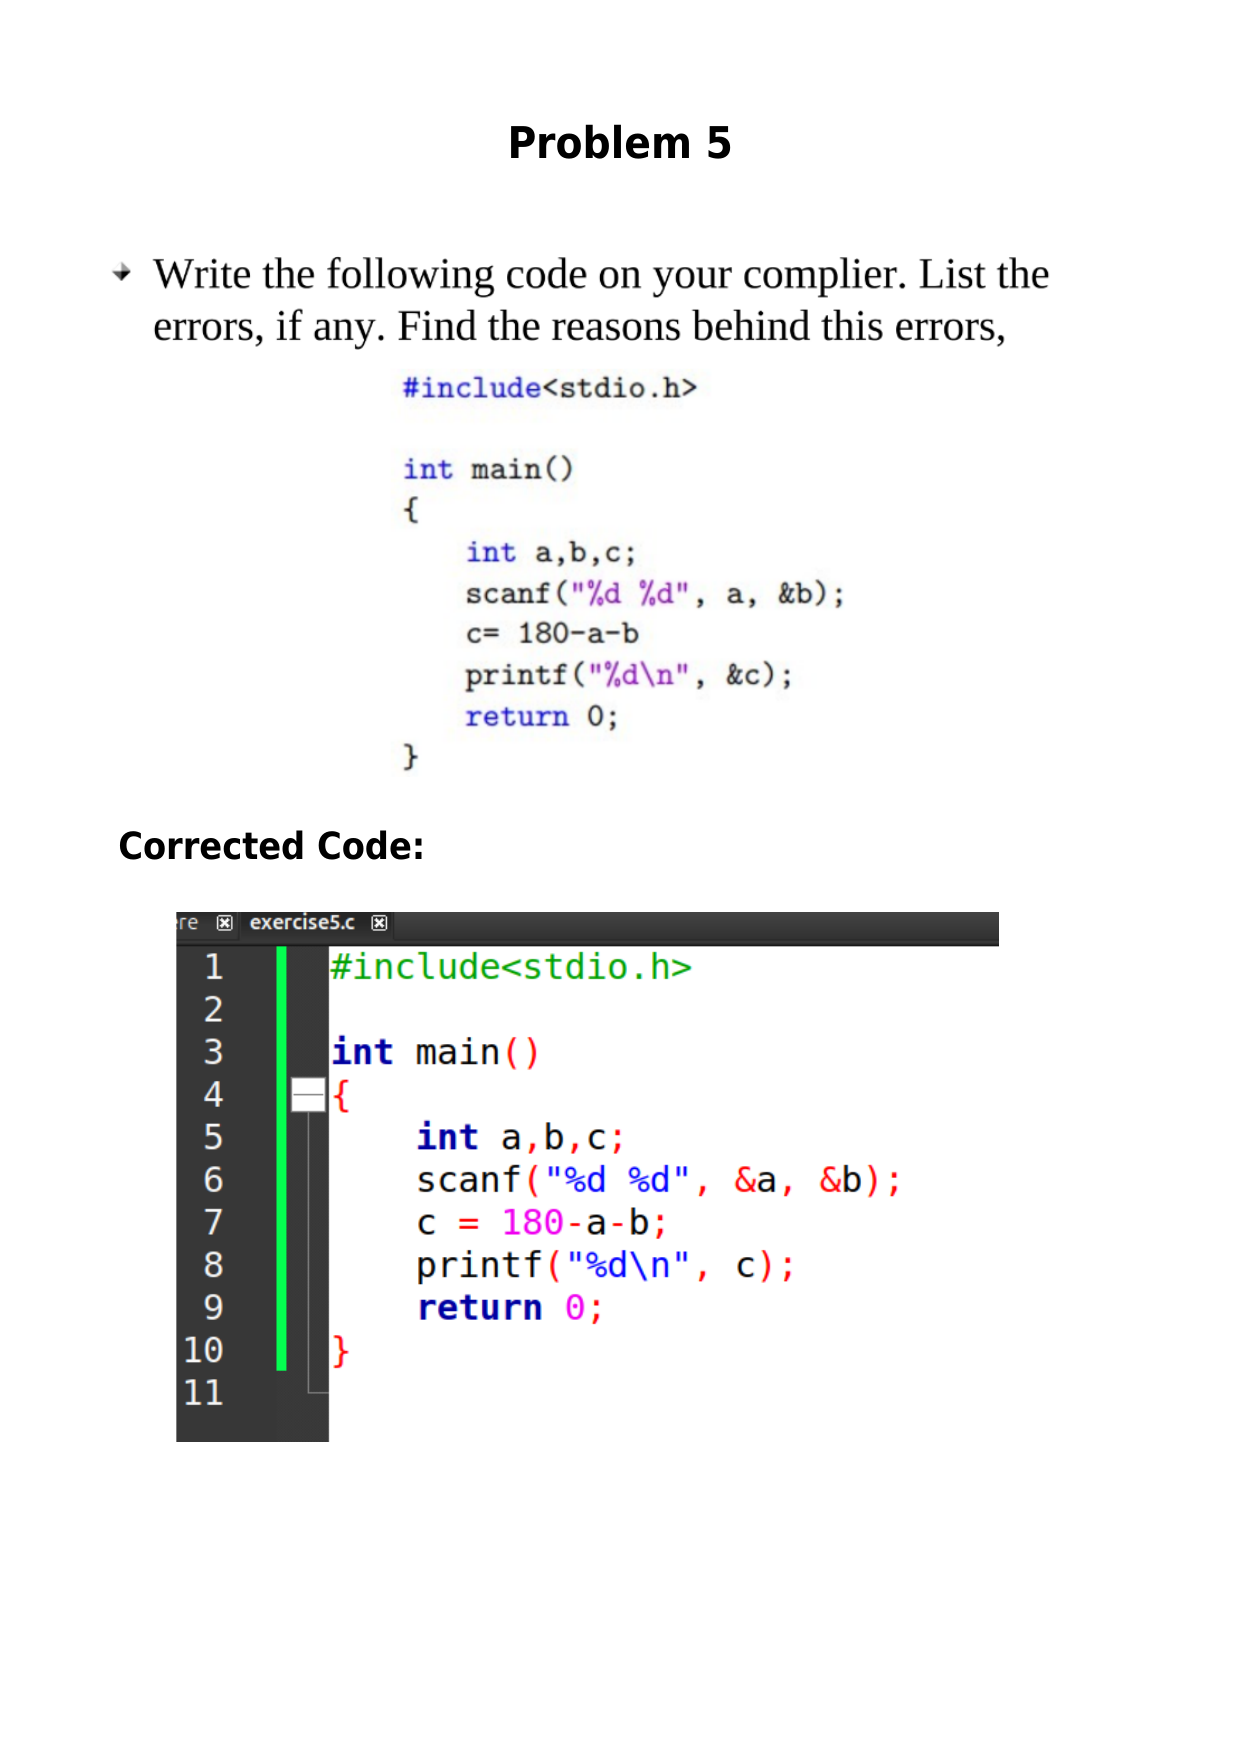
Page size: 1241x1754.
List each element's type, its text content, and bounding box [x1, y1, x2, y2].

text Corrected Code: [118, 213, 1122, 868]
picture [98, 246, 1103, 825]
picture [176, 912, 999, 1442]
text Problem 5 [118, 118, 1122, 169]
